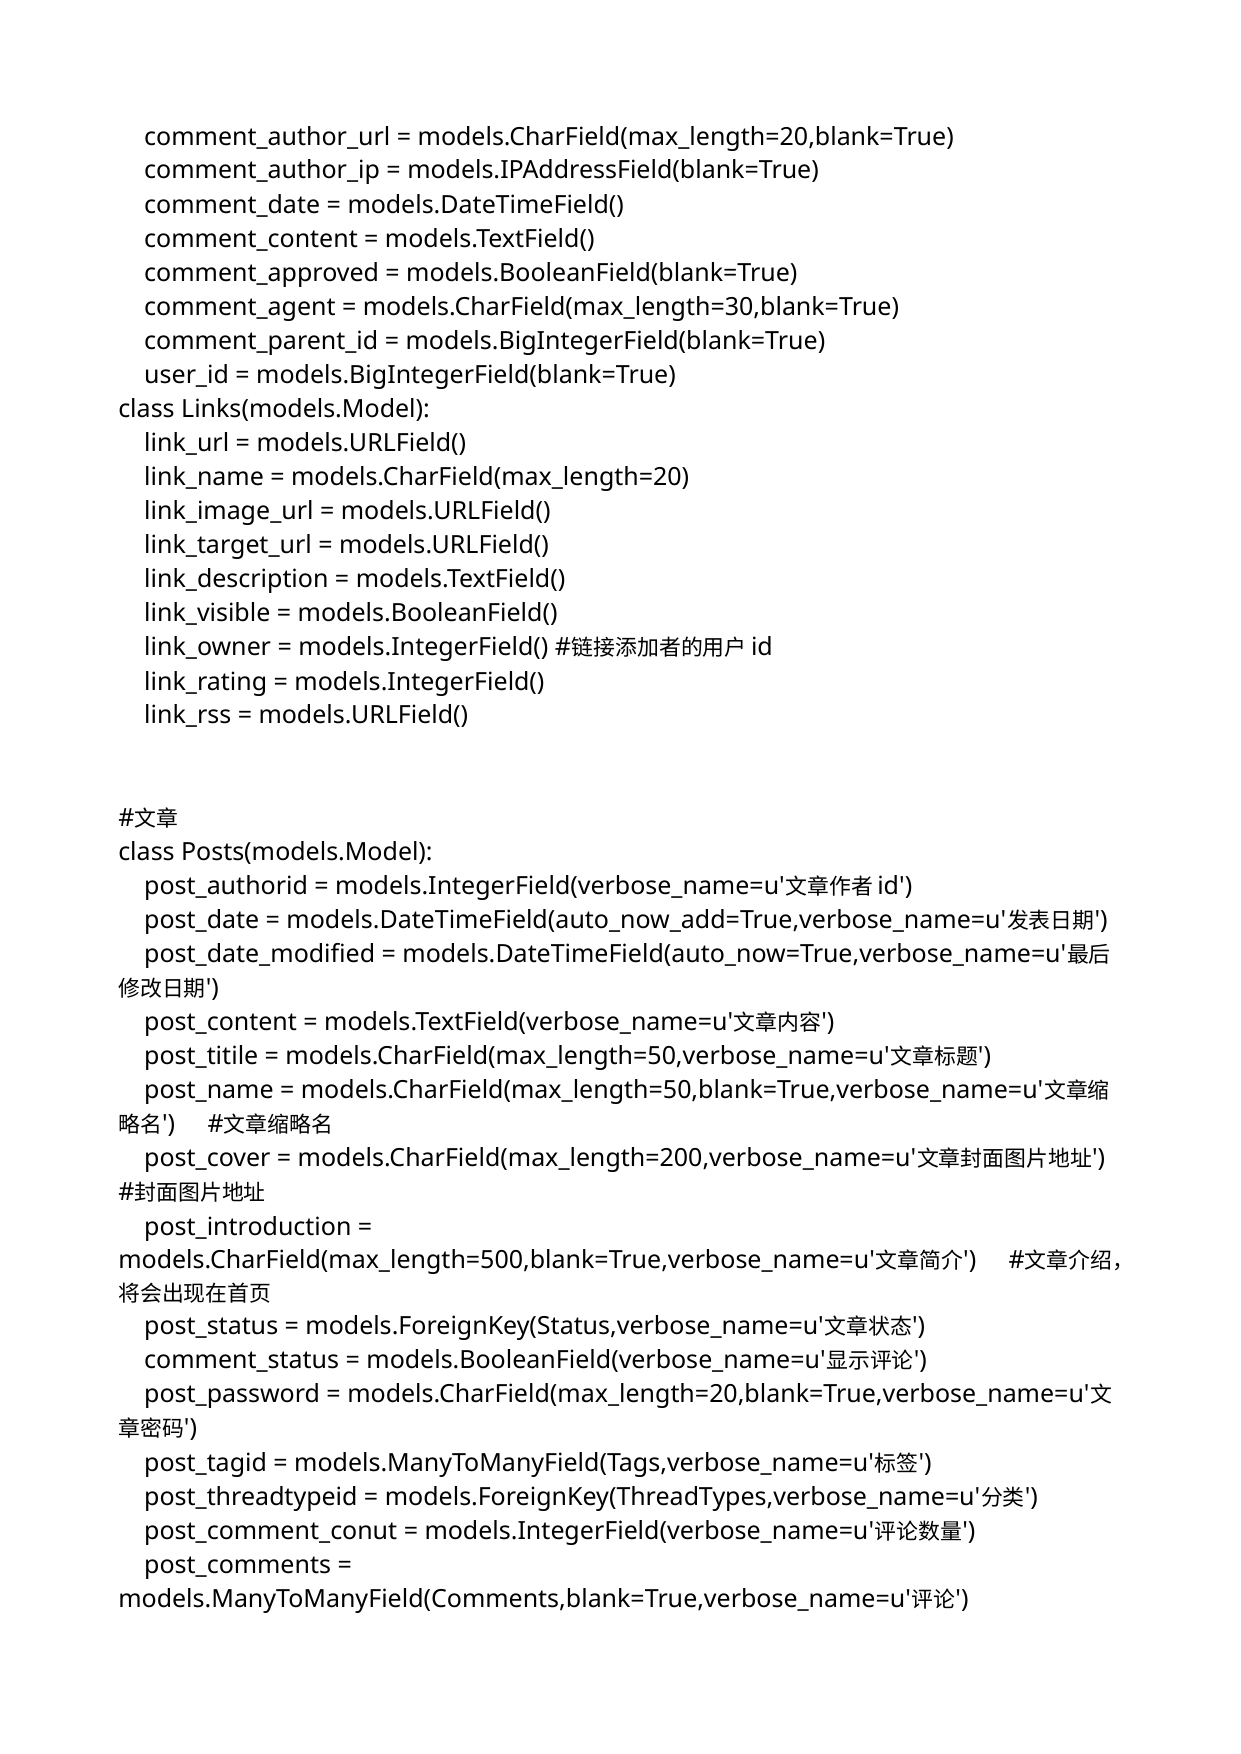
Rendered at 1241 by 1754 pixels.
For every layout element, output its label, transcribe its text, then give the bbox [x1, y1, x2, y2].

text post_status = models.ForeignKey(Status,verbose_name=u'文章状态') [118, 1308, 1122, 1342]
text post_cover = models.CharField(max_length=200,verbose_name=u'文章封面图片地址') #封面图片地址 [118, 1140, 1122, 1208]
text post_content = models.TextField(verbose_name=u'文章内容') [118, 1004, 1122, 1038]
text link_owner = models.IntegerField() #链接添加者的用户id [118, 629, 1122, 663]
text post_date_modified = models.DateTimeField(auto_now=True,verbose_name=u'最后修改日期') [118, 936, 1122, 1004]
text post_password = models.CharField(max_length=20,blank=True,verbose_name=u'文章密码') [118, 1376, 1122, 1444]
text comment_status = models.BooleanField(verbose_name=u'显示评论') [118, 1342, 1122, 1376]
text post_threadtypeid = models.ForeignKey(ThreadTypes,verbose_name=u'分类') [118, 1478, 1122, 1512]
text link_visible = models.BooleanField() [118, 595, 1122, 629]
text class Posts(models.Model): [118, 833, 1122, 867]
text post_name = models.CharField(max_length=50,blank=True,verbose_name=u'文章缩略名') #文章缩略名 [118, 1072, 1122, 1140]
text comment_agent = models.CharField(max_length=30,blank=True) [118, 288, 1122, 322]
text comment_author_ip = models.IPAddressField(blank=True) [118, 152, 1122, 186]
text link_description = models.TextField() [118, 561, 1122, 595]
text comment_author_url = models.CharField(max_length=20,blank=True) [118, 118, 1122, 152]
text link_image_url = models.URLField() [118, 493, 1122, 527]
text class Links(models.Model): [118, 391, 1122, 425]
text link_url = models.URLField() [118, 425, 1122, 459]
text post_authorid = models.IntegerField(verbose_name=u'文章作者id') [118, 867, 1122, 902]
text post_tagid = models.ManyToManyField(Tags,verbose_name=u'标签') [118, 1444, 1122, 1478]
text link_target_url = models.URLField() [118, 527, 1122, 561]
text comment_parent_id = models.BigIntegerField(blank=True) [118, 322, 1122, 357]
text post_titile = models.CharField(max_length=50,verbose_name=u'文章标题') [118, 1038, 1122, 1072]
text user_id = models.BigIntegerField(blank=True) [118, 357, 1122, 391]
text comment_approved = models.BooleanField(blank=True) [118, 254, 1122, 288]
text post_date = models.DateTimeField(auto_now_add=True,verbose_name=u'发表日期') [118, 902, 1122, 936]
text link_rating = models.IntegerField() [118, 663, 1122, 697]
text comment_content = models.TextField() [118, 220, 1122, 254]
text post_comment_conut = models.IntegerField(verbose_name=u'评论数量') [118, 1512, 1122, 1546]
text post_introduction = models.CharField(max_length=500,blank=True,verbose_name=u'文章简介') #文章介绍，将会出现在首页 [118, 1208, 1122, 1308]
text post_comments = models.ManyToManyField(Comments,blank=True,verbose_name=u'评论') [118, 1546, 1122, 1614]
text link_name = models.CharField(max_length=20) [118, 459, 1122, 493]
text #文章 [118, 799, 1122, 833]
text comment_date = models.DateTimeField() [118, 186, 1122, 220]
text link_rss = models.URLField() [118, 697, 1122, 731]
